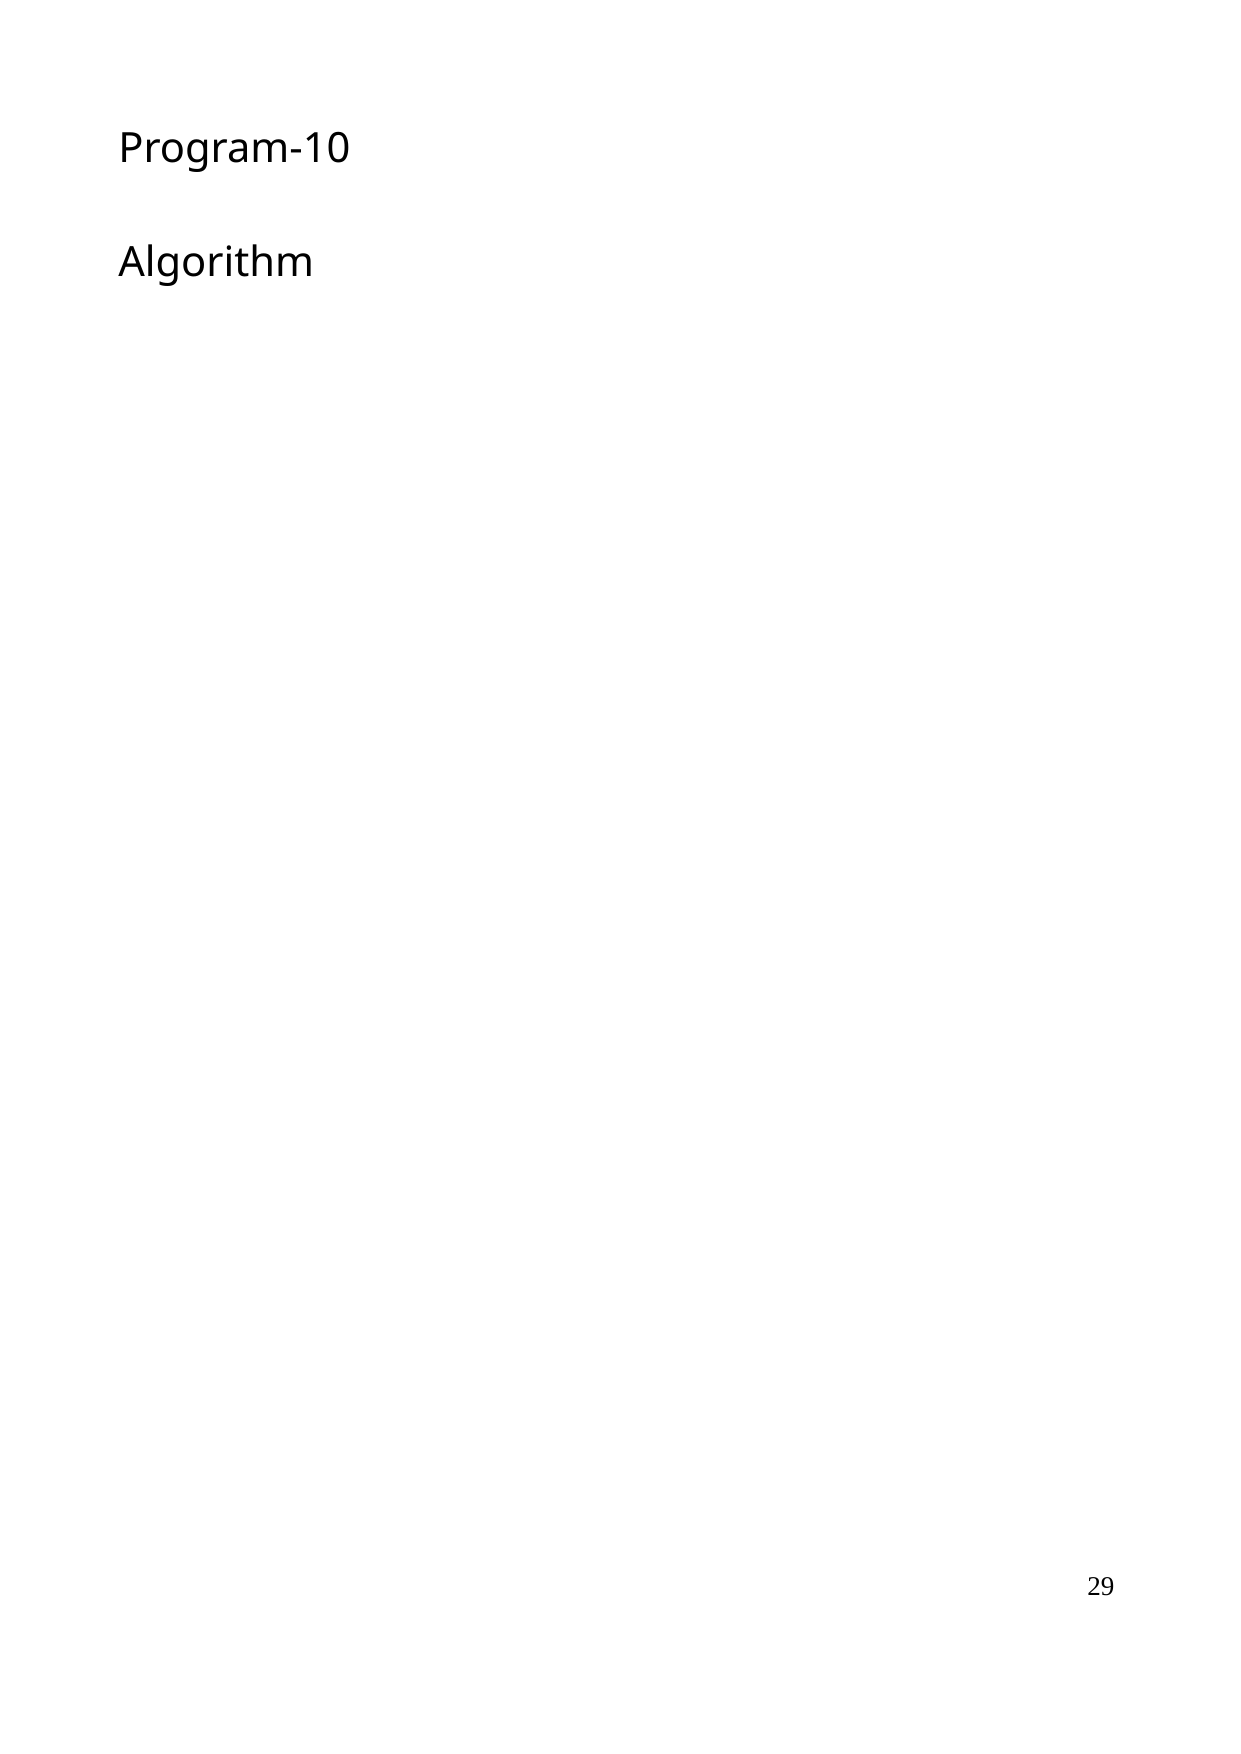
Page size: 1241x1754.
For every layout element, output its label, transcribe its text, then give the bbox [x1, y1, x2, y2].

text Algorithm [118, 232, 1122, 288]
text Program-10 [118, 118, 1122, 175]
